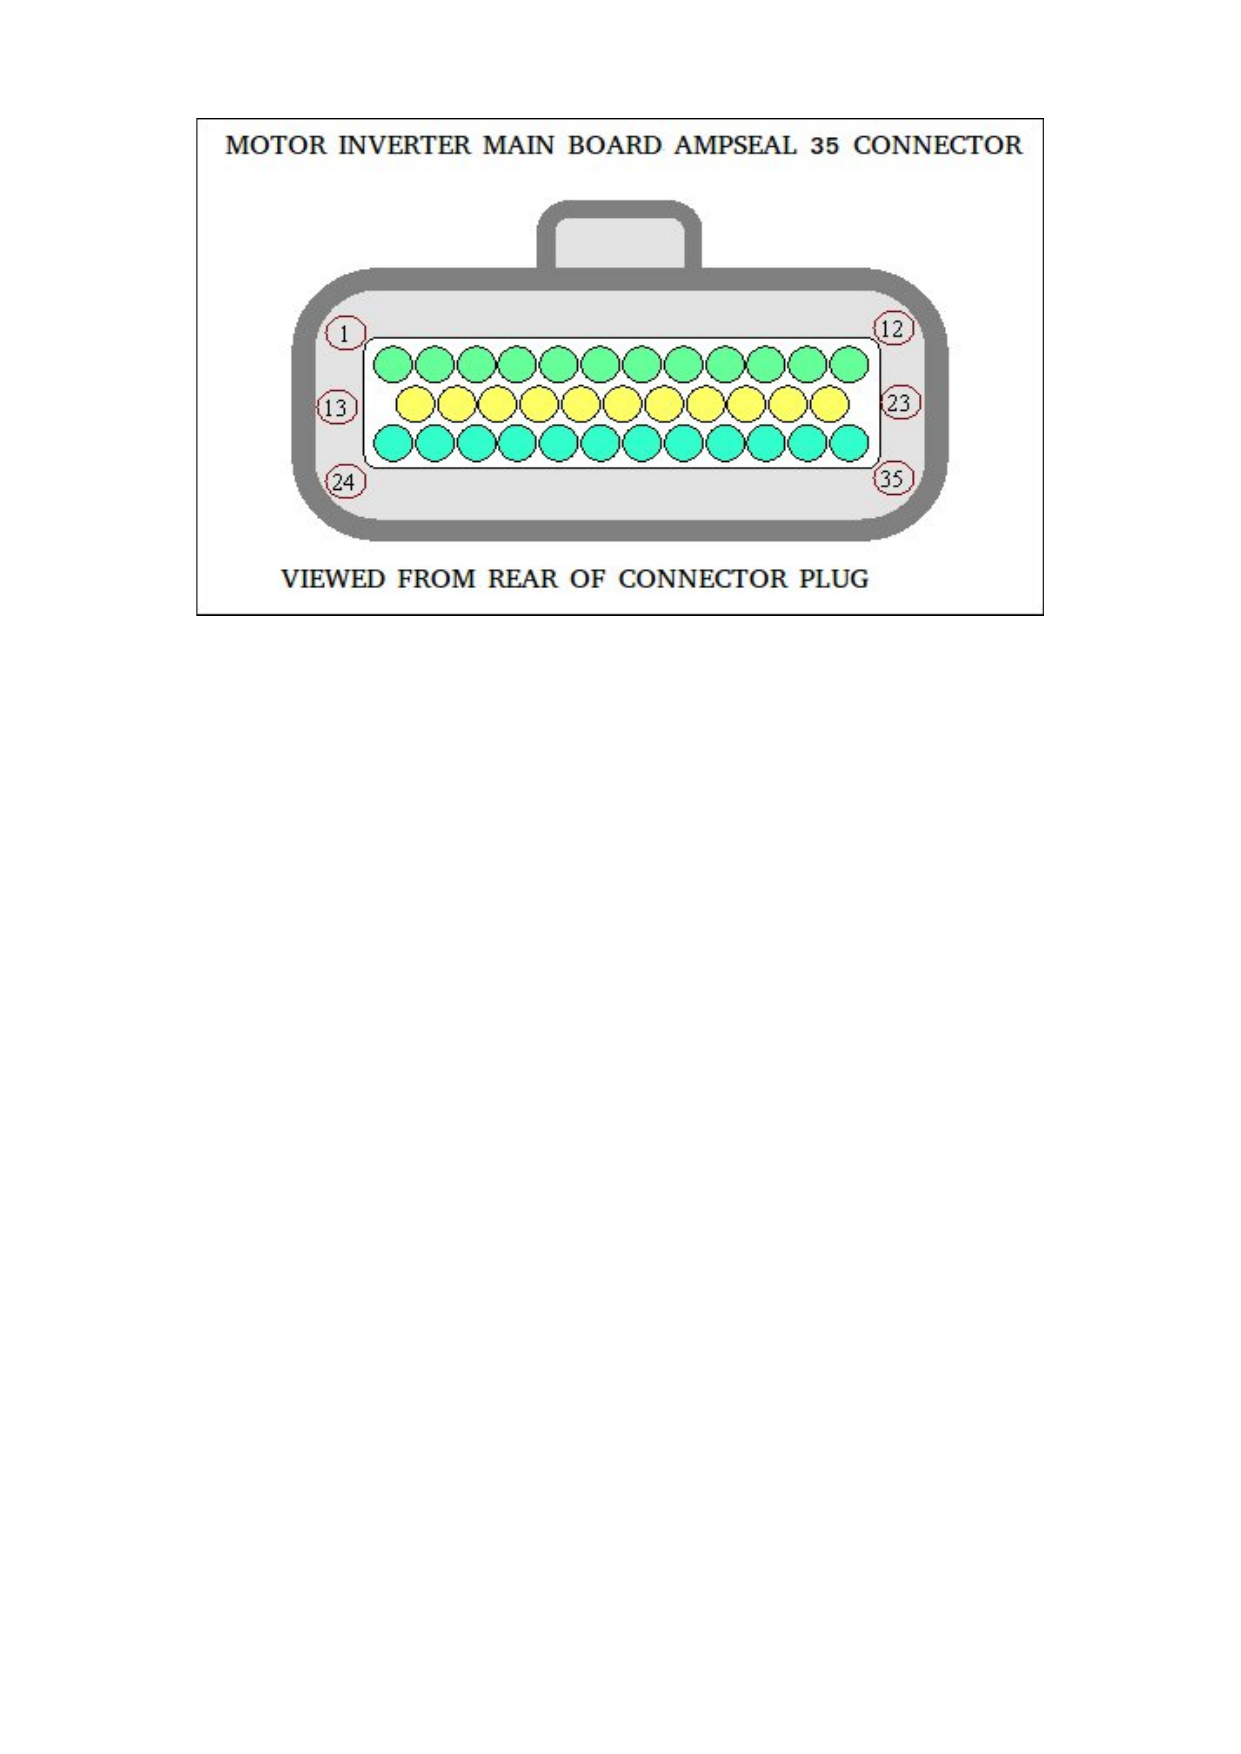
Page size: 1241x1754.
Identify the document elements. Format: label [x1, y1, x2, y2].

picture [196, 118, 1044, 616]
